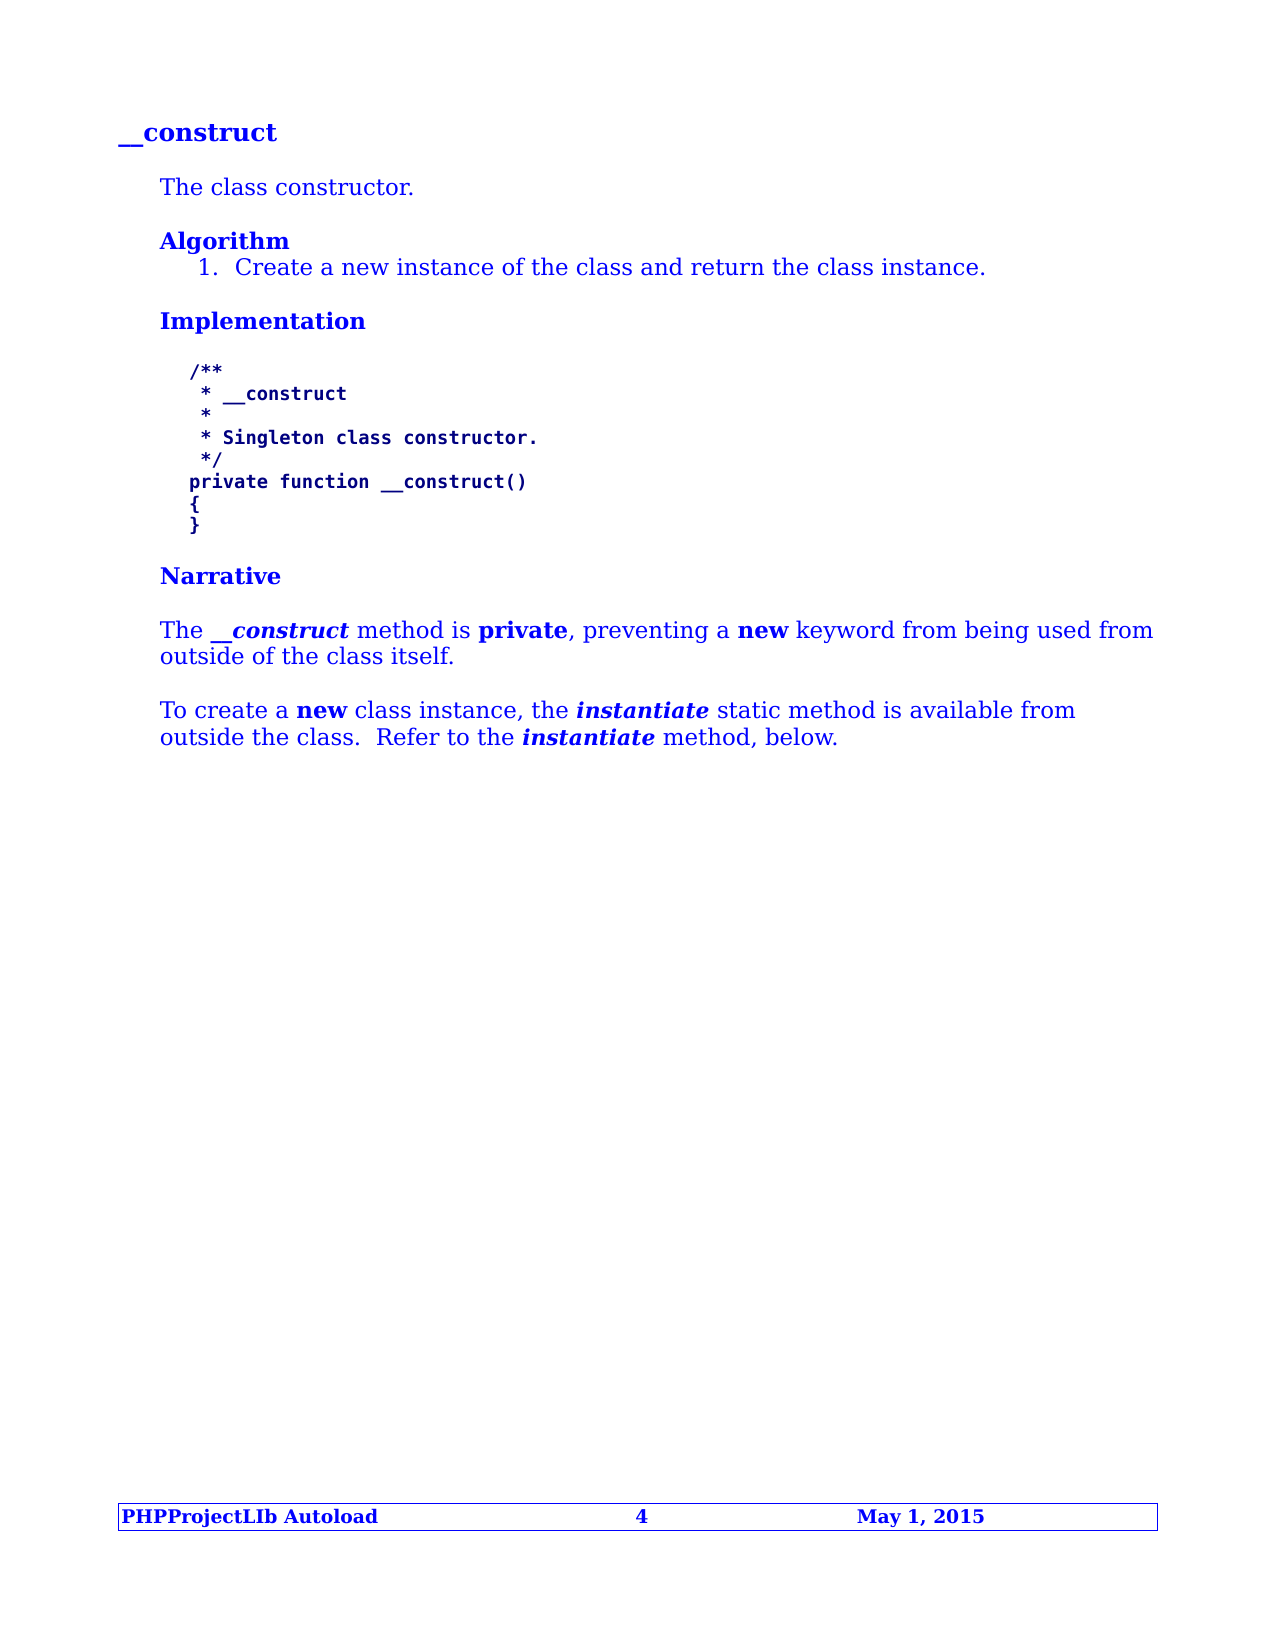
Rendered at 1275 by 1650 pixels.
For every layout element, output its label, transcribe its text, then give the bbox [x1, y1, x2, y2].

list */ [189, 449, 1157, 471]
text The class constructor. [159, 174, 1157, 201]
list * __construct [189, 383, 1157, 405]
list * Singleton class constructor. [189, 427, 1157, 449]
text To create a new class instance, the instantiate static method is available from outside the class. Refer to the instantiate method, below. [159, 697, 1157, 750]
list * [189, 405, 1157, 427]
text Algorithm [159, 227, 1157, 254]
list private function __construct() [189, 471, 1157, 492]
list } [189, 514, 1157, 536]
text Narrative [159, 563, 1157, 590]
text Implementation [159, 308, 1157, 334]
list /** [189, 361, 1157, 383]
list { [189, 492, 1157, 514]
list Create a new instance of the class and return the class instance. [197, 254, 1157, 281]
title __construct [118, 118, 1157, 147]
text The __construct method is private, preventing a new keyword from being used from outside of the class itself. [159, 616, 1157, 670]
